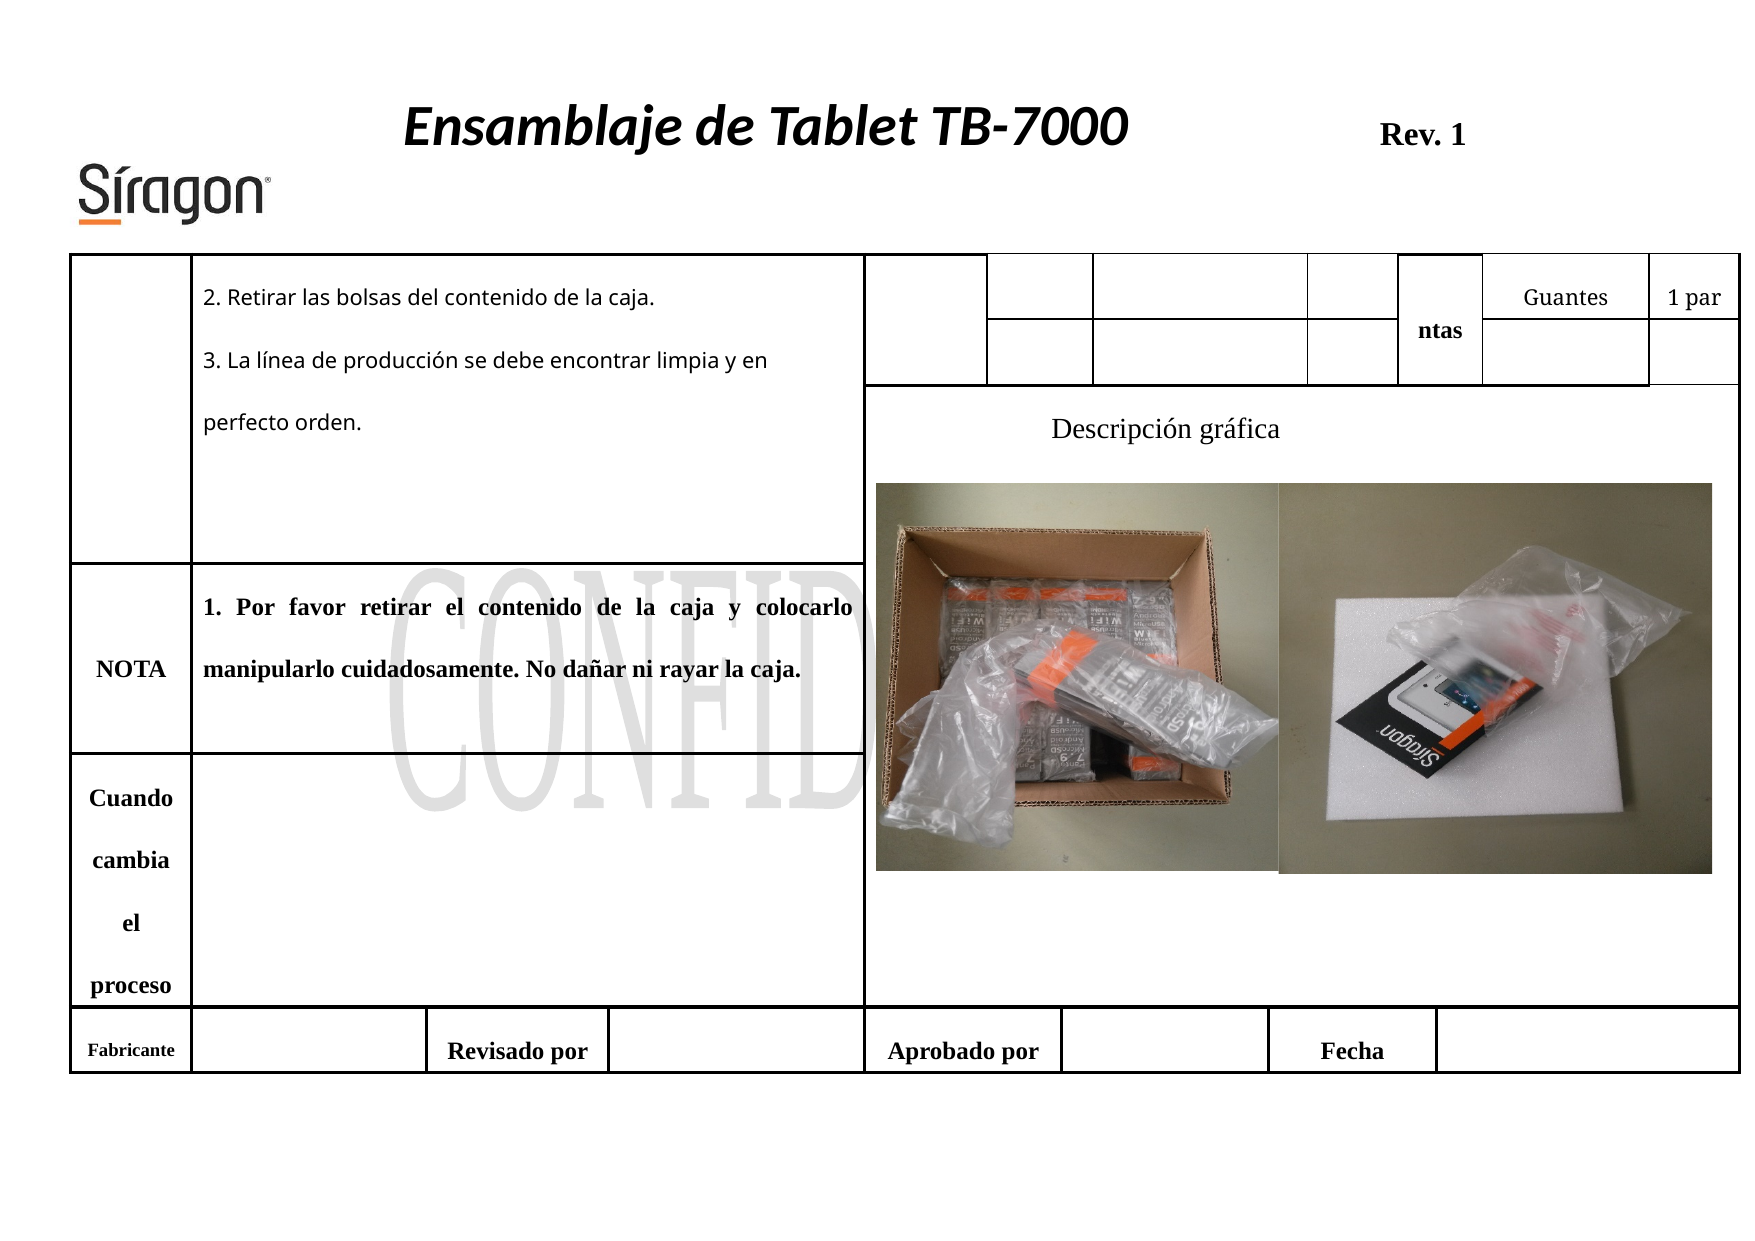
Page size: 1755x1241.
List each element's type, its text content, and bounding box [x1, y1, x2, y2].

table_cell [408, 755, 460, 797]
table_cell [814, 755, 858, 792]
table_cell Retira el contenido de la caja. Retirar las bolsas del contenido de la caja. La línea de producción se debe encontrar limpia y en perfecto orden. [193, 256, 863, 562]
table_cell [193, 1009, 425, 1071]
table_cell [988, 320, 1092, 384]
table_cell [193, 755, 863, 1005]
table_cell Descripción gráfica [866, 385, 1738, 1005]
table_cell [1308, 254, 1397, 318]
table_cell Fabricante [72, 1009, 190, 1071]
table_cell [1308, 320, 1397, 384]
table_cell Aprobado por [866, 1009, 1060, 1071]
table_cell [497, 755, 546, 797]
table_cell [1650, 320, 1738, 384]
table_cell [72, 256, 190, 562]
table_cell [988, 254, 1092, 318]
table_cell 1 par [1650, 254, 1738, 318]
table_cell [866, 256, 986, 384]
table_cell 1. Por favor retirar el contenido de la caja y colocarlo manipularlo cuidadosamente. No dañar ni rayar la caja. [193, 565, 863, 752]
table_cell [1094, 320, 1307, 384]
table_cell ntas [1399, 256, 1482, 384]
table_cell [1483, 320, 1648, 384]
table_cell [1438, 1009, 1738, 1071]
table_cell Guantes [1483, 254, 1648, 318]
table_cell [610, 1009, 863, 1071]
table_cell [1094, 254, 1307, 318]
table_cell Cuando cambia el proceso [72, 755, 190, 1005]
table_cell [1063, 1009, 1267, 1071]
table_cell NOTA [72, 565, 190, 752]
table_cell Fecha [1270, 1009, 1435, 1071]
table_cell Revisado por [428, 1009, 607, 1071]
